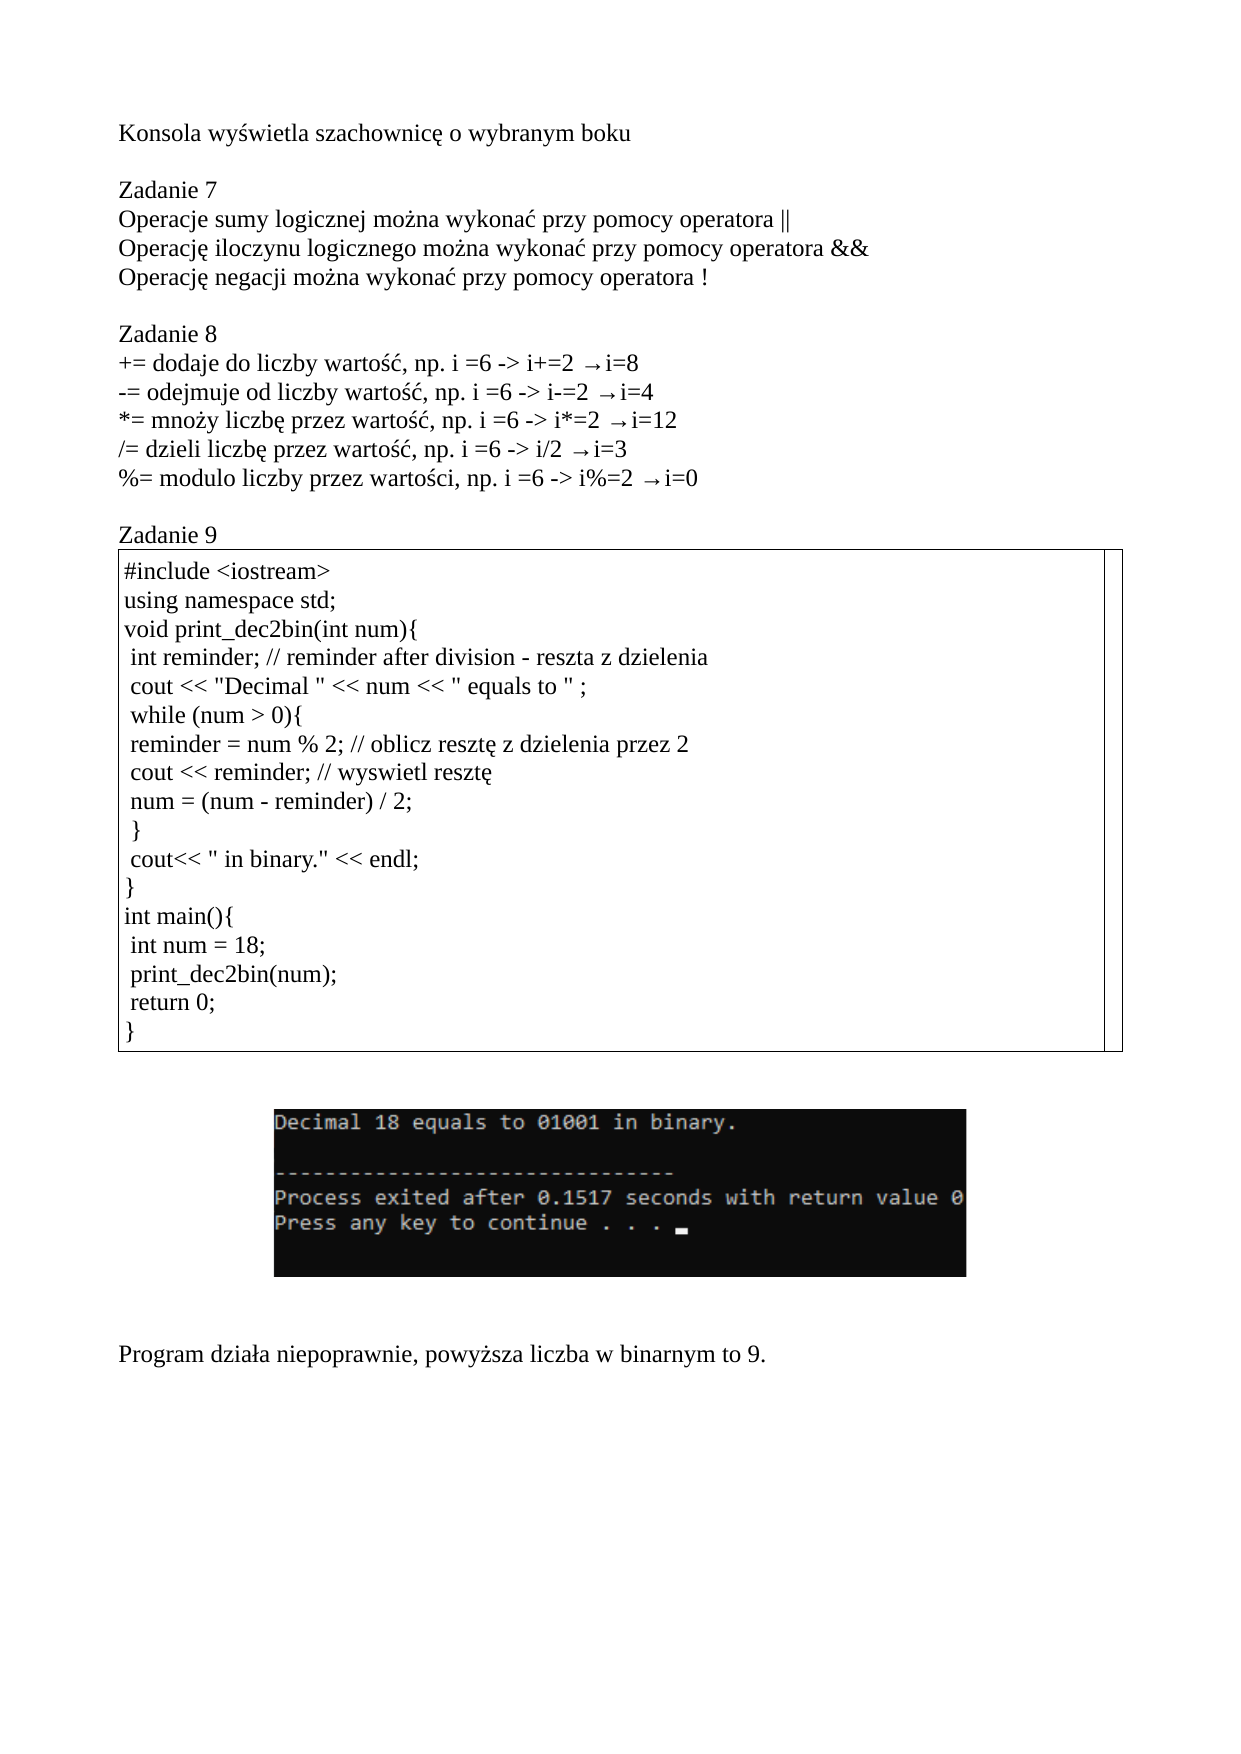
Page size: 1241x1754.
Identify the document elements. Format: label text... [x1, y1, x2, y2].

picture [273, 1109, 967, 1277]
text Operacje sumy logicznej można wykonać przy pomocy operatora || [118, 204, 1122, 233]
text += dodaje do liczby wartość, np. i =6 -> i+=2 →i=8 [118, 348, 1122, 377]
table_header #include <iostream> using namespace std; void print_dec2bin(int num){ int reminder; // reminder after division - reszta z dzielenia cout << "Decimal " << num << " equals to " ; while (num > 0){ reminder = num % 2; // oblicz resztę z dzielenia przez 2 cout << reminder; // wyswietl resztę num = (num - reminder) / 2; } cout<< " in binary." << endl; } int main(){ int num = 18; print_dec2bin(num); return 0; } [119, 550, 1104, 1051]
text Operację iloczynu logicznego można wykonać przy pomocy operatora && [118, 233, 1122, 262]
text /= dzieli liczbę przez wartość, np. i =6 -> i/2 →i=3 [118, 434, 1122, 463]
text -= odejmuje od liczby wartość, np. i =6 -> i-=2 →i=4 [118, 377, 1122, 406]
text %= modulo liczby przez wartości, np. i =6 -> i%=2 →i=0 [118, 463, 1122, 492]
text Konsola wyświetla szachownicę o wybranym boku [118, 118, 1122, 147]
text Zadanie 9 [118, 521, 1122, 549]
text *= mnoży liczbę przez wartość, np. i =6 -> i*=2 →i=12 [118, 406, 1122, 434]
text Program działa niepoprawnie, powyższa liczba w binarnym to 9. [118, 1339, 1122, 1368]
table_header [1105, 550, 1122, 1051]
text Zadanie 7 [118, 176, 1122, 204]
text Operację negacji można wykonać przy pomocy operatora ! [118, 262, 1122, 291]
text Zadanie 8 [118, 319, 1122, 348]
